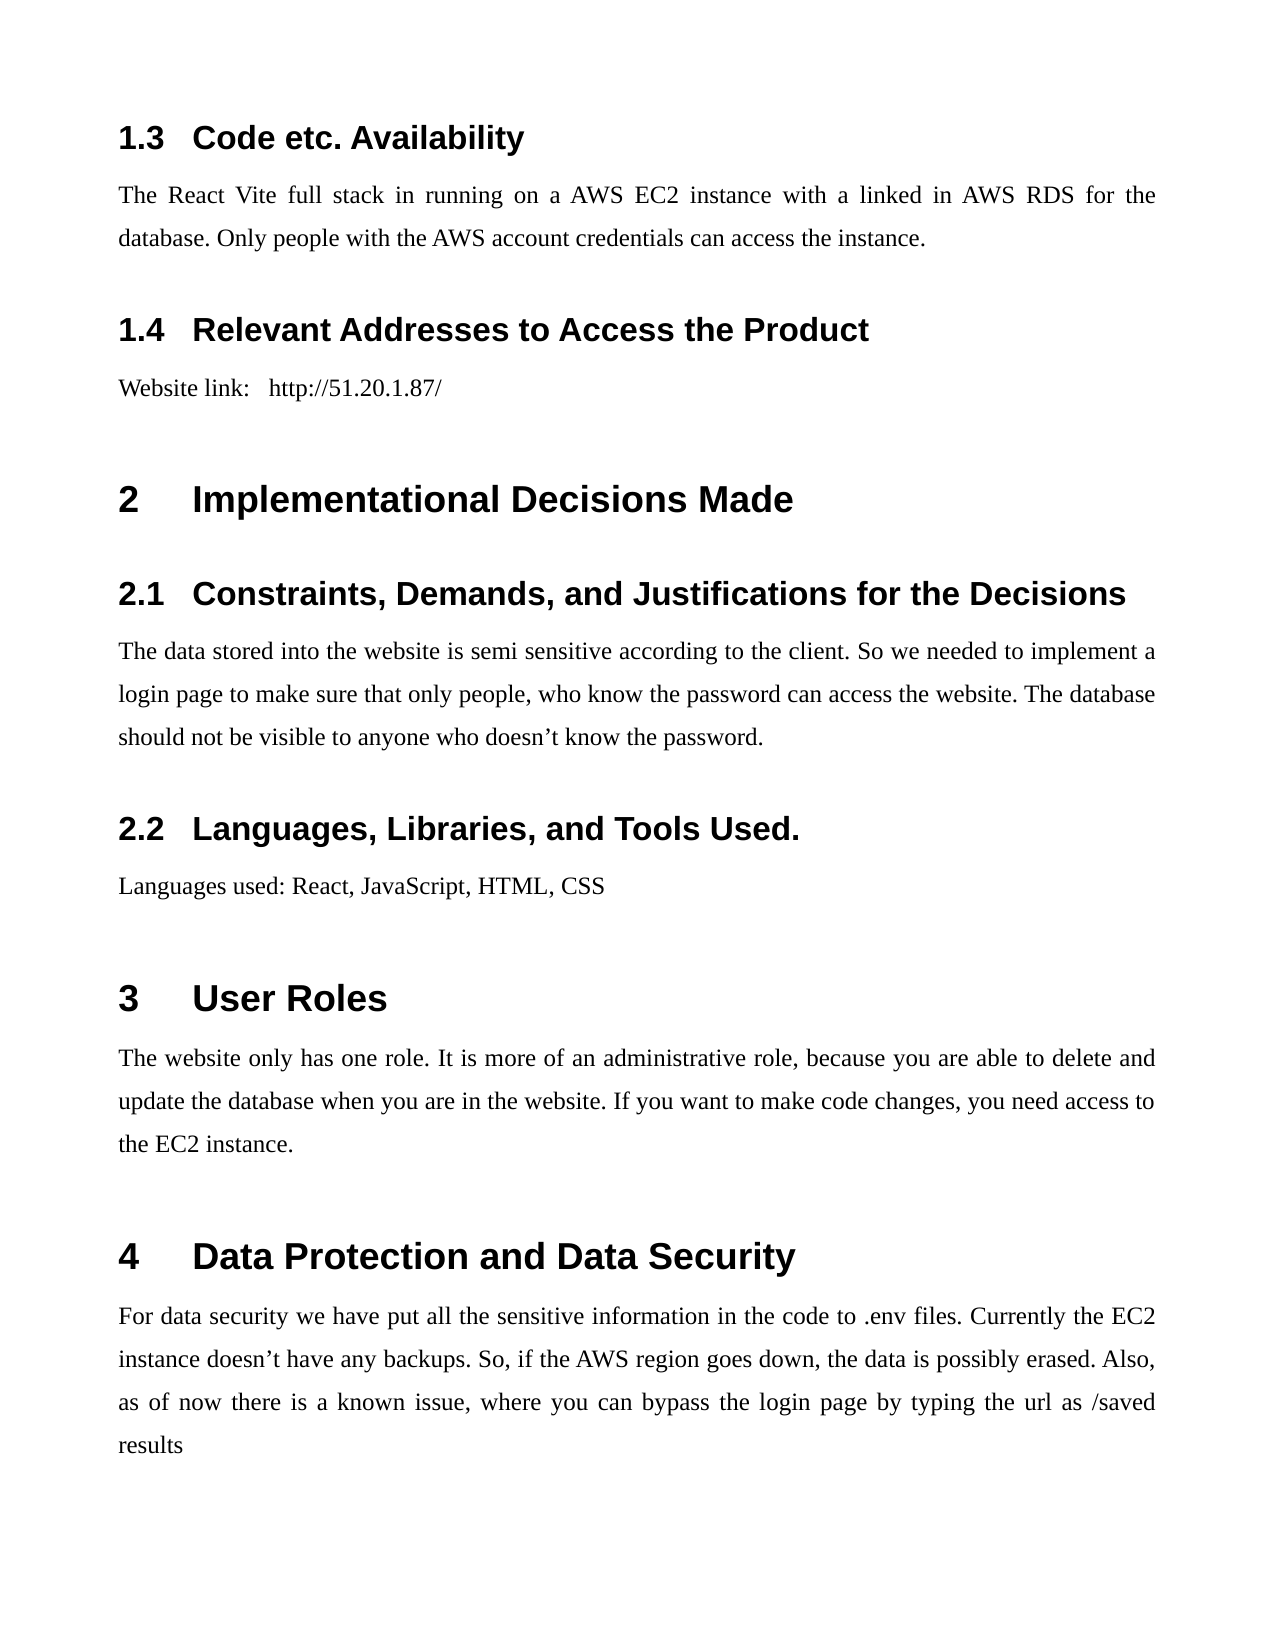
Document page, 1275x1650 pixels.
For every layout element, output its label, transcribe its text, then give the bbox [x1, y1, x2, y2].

text The React Vite full stack in running on a AWS EC2 instance with a linked in AWS RDS for the database. Only people with the AWS account credentials can access the instance. [118, 180, 1157, 252]
subtitle User Roles [118, 976, 1157, 1019]
text The data stored into the website is semi sensitive according to the client. So we needed to implement a login page to make sure that only people, who know the password can access the website. The database should not be visible to anyone who doesn’t know the password. [118, 636, 1157, 751]
subtitle Constraints, Demands, and Justifications for the Decisions [118, 574, 1157, 612]
text Website link: http://51.20.1.87/ [118, 373, 1157, 401]
subtitle Data Protection and Data Security [118, 1234, 1157, 1278]
subtitle Relevant Addresses to Access the Product [118, 311, 1157, 349]
subtitle Languages, Libraries, and Tools Used. [118, 809, 1157, 848]
text The website only has one role. It is more of an administrative role, because you are able to delete and update the database when you are in the website. If you want to make code changes, you need access to the EC2 instance. [118, 1043, 1157, 1158]
subtitle Implementational Decisions Made [118, 478, 1157, 521]
subtitle Code etc. Availability [118, 118, 1157, 157]
text Languages used: React, JavaScript, HTML, CSS [118, 871, 1157, 900]
text For data security we have put all the sensitive information in the code to .env files. Currently the EC2 instance doesn’t have any backups. So, if the AWS region goes down, the data is possibly erased. Also, as of now there is a known issue, where you can bypass the login page by typing the url as /saved results [118, 1301, 1157, 1459]
